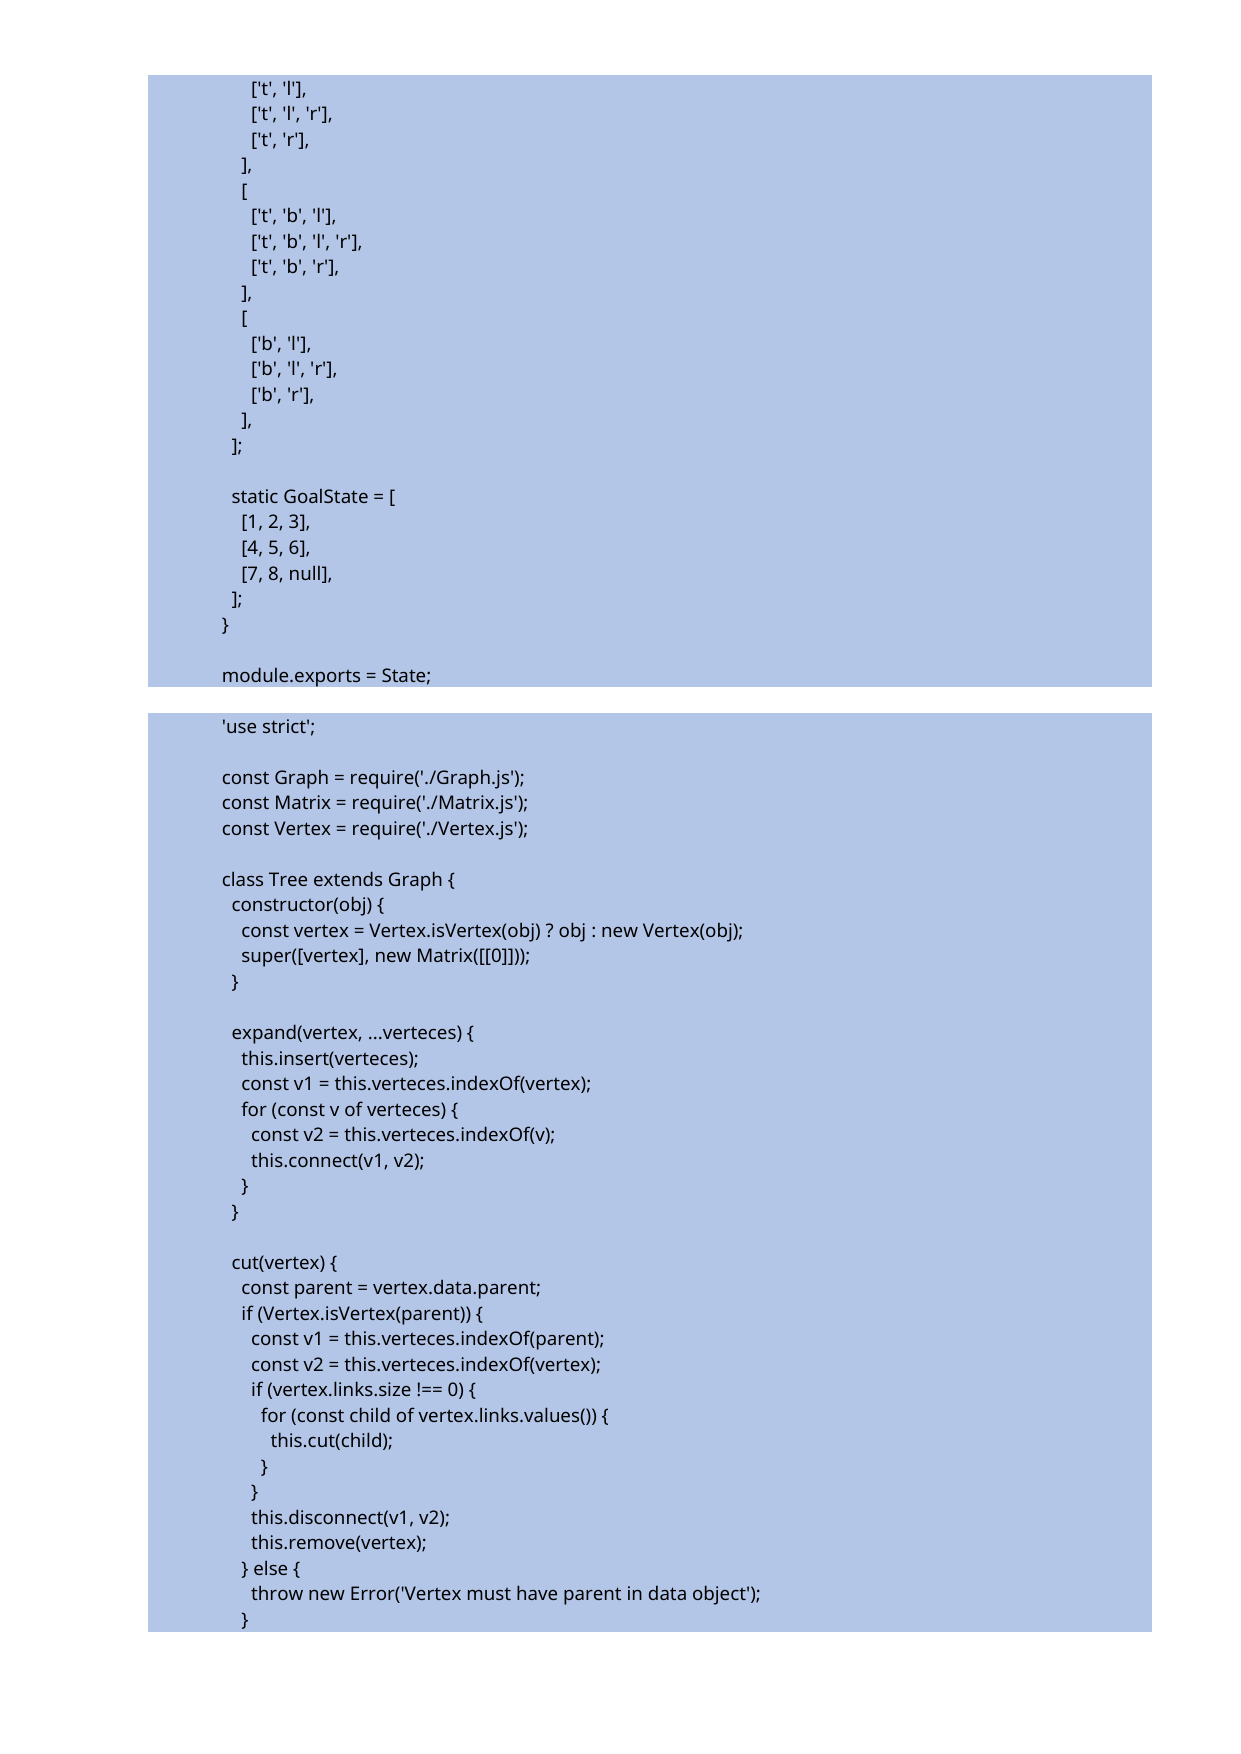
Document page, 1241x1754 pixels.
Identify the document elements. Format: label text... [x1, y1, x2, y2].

text this.remove(vertex); [148, 1530, 1152, 1555]
text if (Vertex.isVertex(parent)) { [148, 1300, 1152, 1326]
text [ [148, 305, 1152, 330]
text ['b', 'r'], [148, 381, 1152, 407]
text ['b', 'l'], [148, 330, 1152, 356]
text for (const v of verteces) { [148, 1096, 1152, 1121]
text ['t', 'r'], [148, 126, 1152, 152]
text } else { [148, 1555, 1152, 1581]
text const Vertex = require('./Vertex.js'); [148, 815, 1152, 841]
text } [148, 968, 1152, 994]
text [1, 2, 3], [148, 509, 1152, 534]
text expand(vertex, ...verteces) { [148, 1019, 1152, 1045]
text const Matrix = require('./Matrix.js'); [148, 789, 1152, 815]
text const vertex = Vertex.isVertex(obj) ? obj : new Vertex(obj); [148, 917, 1152, 943]
text throw new Error('Vertex must have parent in data object'); [148, 1581, 1152, 1606]
text } [148, 611, 1152, 636]
text for (const child of vertex.links.values()) { [148, 1402, 1152, 1428]
text } [148, 1198, 1152, 1223]
text class Tree extends Graph { [148, 866, 1152, 892]
text const v1 = this.verteces.indexOf(vertex); [148, 1070, 1152, 1096]
text } [148, 1606, 1152, 1632]
text } [148, 1479, 1152, 1504]
text const parent = vertex.data.parent; [148, 1274, 1152, 1300]
text cut(vertex) { [148, 1249, 1152, 1274]
text const v2 = this.verteces.indexOf(v); [148, 1121, 1152, 1147]
text ['t', 'b', 'l'], [148, 203, 1152, 228]
text ], [148, 279, 1152, 305]
text ]; [148, 585, 1152, 611]
text this.connect(v1, v2); [148, 1147, 1152, 1172]
text ], [148, 407, 1152, 432]
text ['t', 'b', 'l', 'r'], [148, 228, 1152, 254]
text this.disconnect(v1, v2); [148, 1504, 1152, 1530]
text [7, 8, null], [148, 560, 1152, 585]
text ['t', 'b', 'r'], [148, 254, 1152, 279]
text static GoalState = [ [148, 483, 1152, 509]
text super([vertex], new Matrix([[0]])); [148, 943, 1152, 968]
text [ [148, 177, 1152, 203]
text ]; [148, 432, 1152, 458]
text ], [148, 152, 1152, 177]
text ['t', 'l'], [148, 75, 1152, 101]
text const v1 = this.verteces.indexOf(parent); [148, 1326, 1152, 1351]
text if (vertex.links.size !== 0) { [148, 1377, 1152, 1402]
text 'use strict'; [148, 713, 1152, 738]
text const v2 = this.verteces.indexOf(vertex); [148, 1351, 1152, 1377]
text constructor(obj) { [148, 892, 1152, 917]
text [4, 5, 6], [148, 534, 1152, 560]
text module.exports = State; [148, 662, 1152, 687]
text } [148, 1172, 1152, 1198]
text this.insert(verteces); [148, 1045, 1152, 1070]
text } [148, 1453, 1152, 1479]
text ['b', 'l', 'r'], [148, 356, 1152, 381]
text ['t', 'l', 'r'], [148, 101, 1152, 126]
text const Graph = require('./Graph.js'); [148, 764, 1152, 789]
text this.cut(child); [148, 1428, 1152, 1453]
